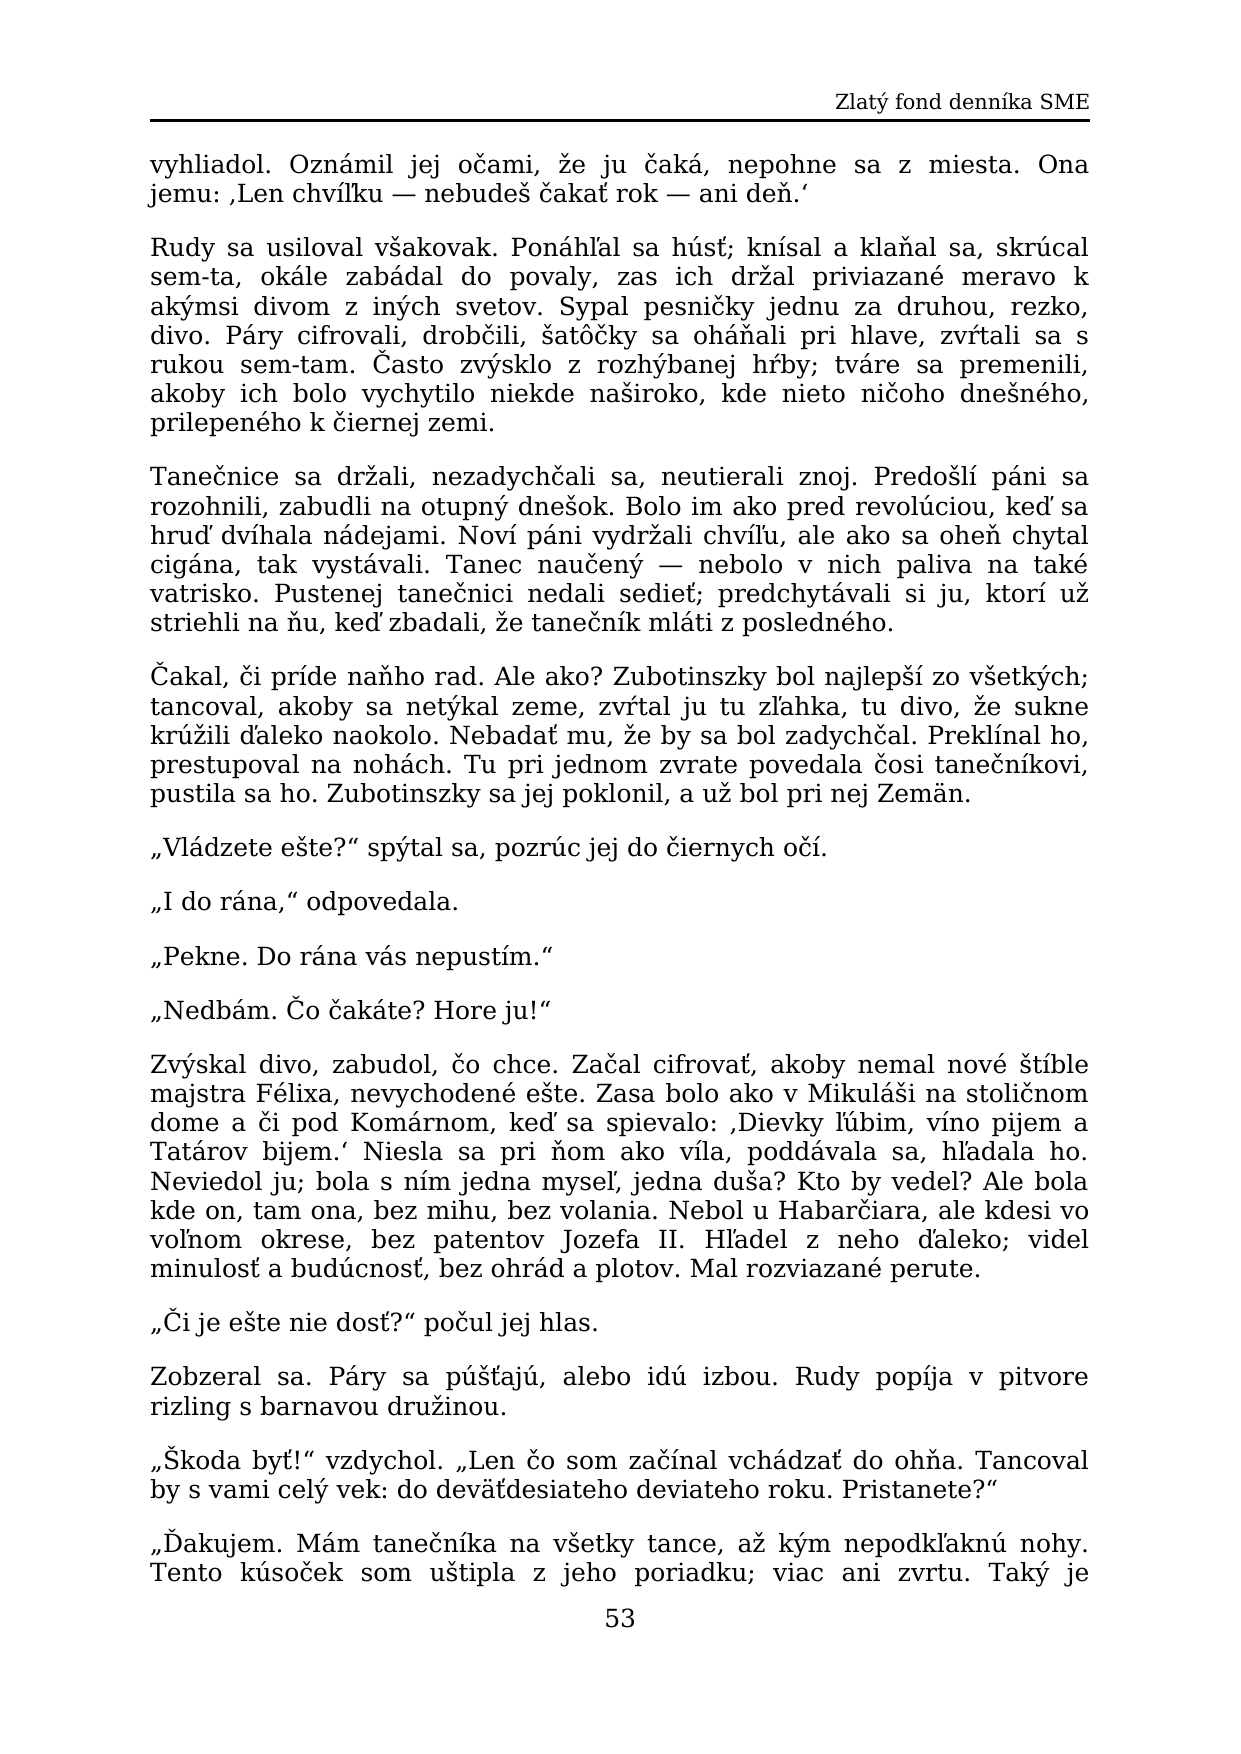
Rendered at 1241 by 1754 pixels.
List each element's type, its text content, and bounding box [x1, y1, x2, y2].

text vyhliadol. Oznámil jej očami, že ju čaká, nepohne sa z miesta. Ona jemu: ,Len chvíľku — nebudeš čakať rok — ani deň.‘ [150, 150, 1090, 208]
text „Či je ešte nie dosť?“ počul jej hlas. [150, 1308, 1090, 1337]
text Zvýskal divo, zabudol, čo chce. Začal cifrovať, akoby nemal nové štíble majstra Félixa, nevychodené ešte. Zasa bolo ako v Mikuláši na stoličnom dome a či pod Komárnom, keď sa spievalo: ,Dievky ľúbim, víno pijem a Tatárov bijem.‘ Niesla sa pri ňom ako víla, poddávala sa, hľadala ho. Neviedol ju; bola s ním jedna myseľ, jedna duša? Kto by vedel? Ale bola kde on, tam ona, bez mihu, bez volania. Nebol u Habarčiara, ale kdesi vo voľnom okrese, bez patentov Jozefa II. Hľadel z neho ďaleko; videl minulosť a budúcnosť, bez ohrád a plotov. Mal rozviazané perute. [150, 1050, 1090, 1283]
text Zobzeral sa. Páry sa púšťajú, alebo idú izbou. Rudy popíja v pitvore rizling s barnavou družinou. [150, 1362, 1090, 1421]
text Rudy sa usiloval všakovak. Ponáhľal sa húsť; knísal a klaňal sa, skrúcal sem-ta, okále zabádal do povaly, zas ich držal priviazané meravo k akýmsi divom z iných svetov. Sypal pesničky jednu za druhou, rezko, divo. Páry cifrovali, drobčili, šatôčky sa oháňali pri hlave, zvŕtali sa s rukou sem-tam. Často zvýsklo z rozhýbanej hŕby; tváre sa premenili, akoby ich bolo vychytilo niekde naširoko, kde nieto ničoho dnešného, prilepeného k čiernej zemi. [150, 233, 1090, 437]
text Čakal, či príde naňho rad. Ale ako? Zubotinszky bol najlepší zo všetkých; tancoval, akoby sa netýkal zeme, zvŕtal ju tu zľahka, tu divo, že sukne krúžili ďaleko naokolo. Nebadať mu, že by sa bol zadychčal. Preklínal ho, prestupoval na nohách. Tu pri jednom zvrate povedala čosi tanečníkovi, pustila sa ho. Zubotinszky sa jej poklonil, a už bol pri nej Zemän. [150, 662, 1090, 808]
text „I do rána,“ odpovedala. [150, 887, 1090, 917]
text „Ďakujem. Mám tanečníka na všetky tance, až kým nepodkľaknú nohy. Tento kúsoček som uštipla z jeho poriadku; viac ani zvrtu. Taký je [150, 1529, 1090, 1587]
text „Škoda byť!“ vzdychol. „Len čo som začínal vchádzať do ohňa. Tancoval by s vami celý vek: do deväťdesiateho deviateho roku. Pristanete?“ [150, 1446, 1090, 1504]
text „Vládzete ešte?“ spýtal sa, pozrúc jej do čiernych očí. [150, 833, 1090, 862]
text „Nedbám. Čo čakáte? Hore ju!“ [150, 996, 1090, 1025]
text Tanečnice sa držali, nezadychčali sa, neutierali znoj. Predošlí páni sa rozohnili, zabudli na otupný dnešok. Bolo im ako pred revolúciou, keď sa hruď dvíhala nádejami. Noví páni vydržali chvíľu, ale ako sa oheň chytal cigána, tak vystávali. Tanec naučený — nebolo v nich paliva na také vatrisko. Pustenej tanečnici nedali sedieť; predchytávali si ju, ktorí už striehli na ňu, keď zbadali, že tanečník mláti z posledného. [150, 462, 1090, 637]
text „Pekne. Do rána vás nepustím.“ [150, 942, 1090, 971]
